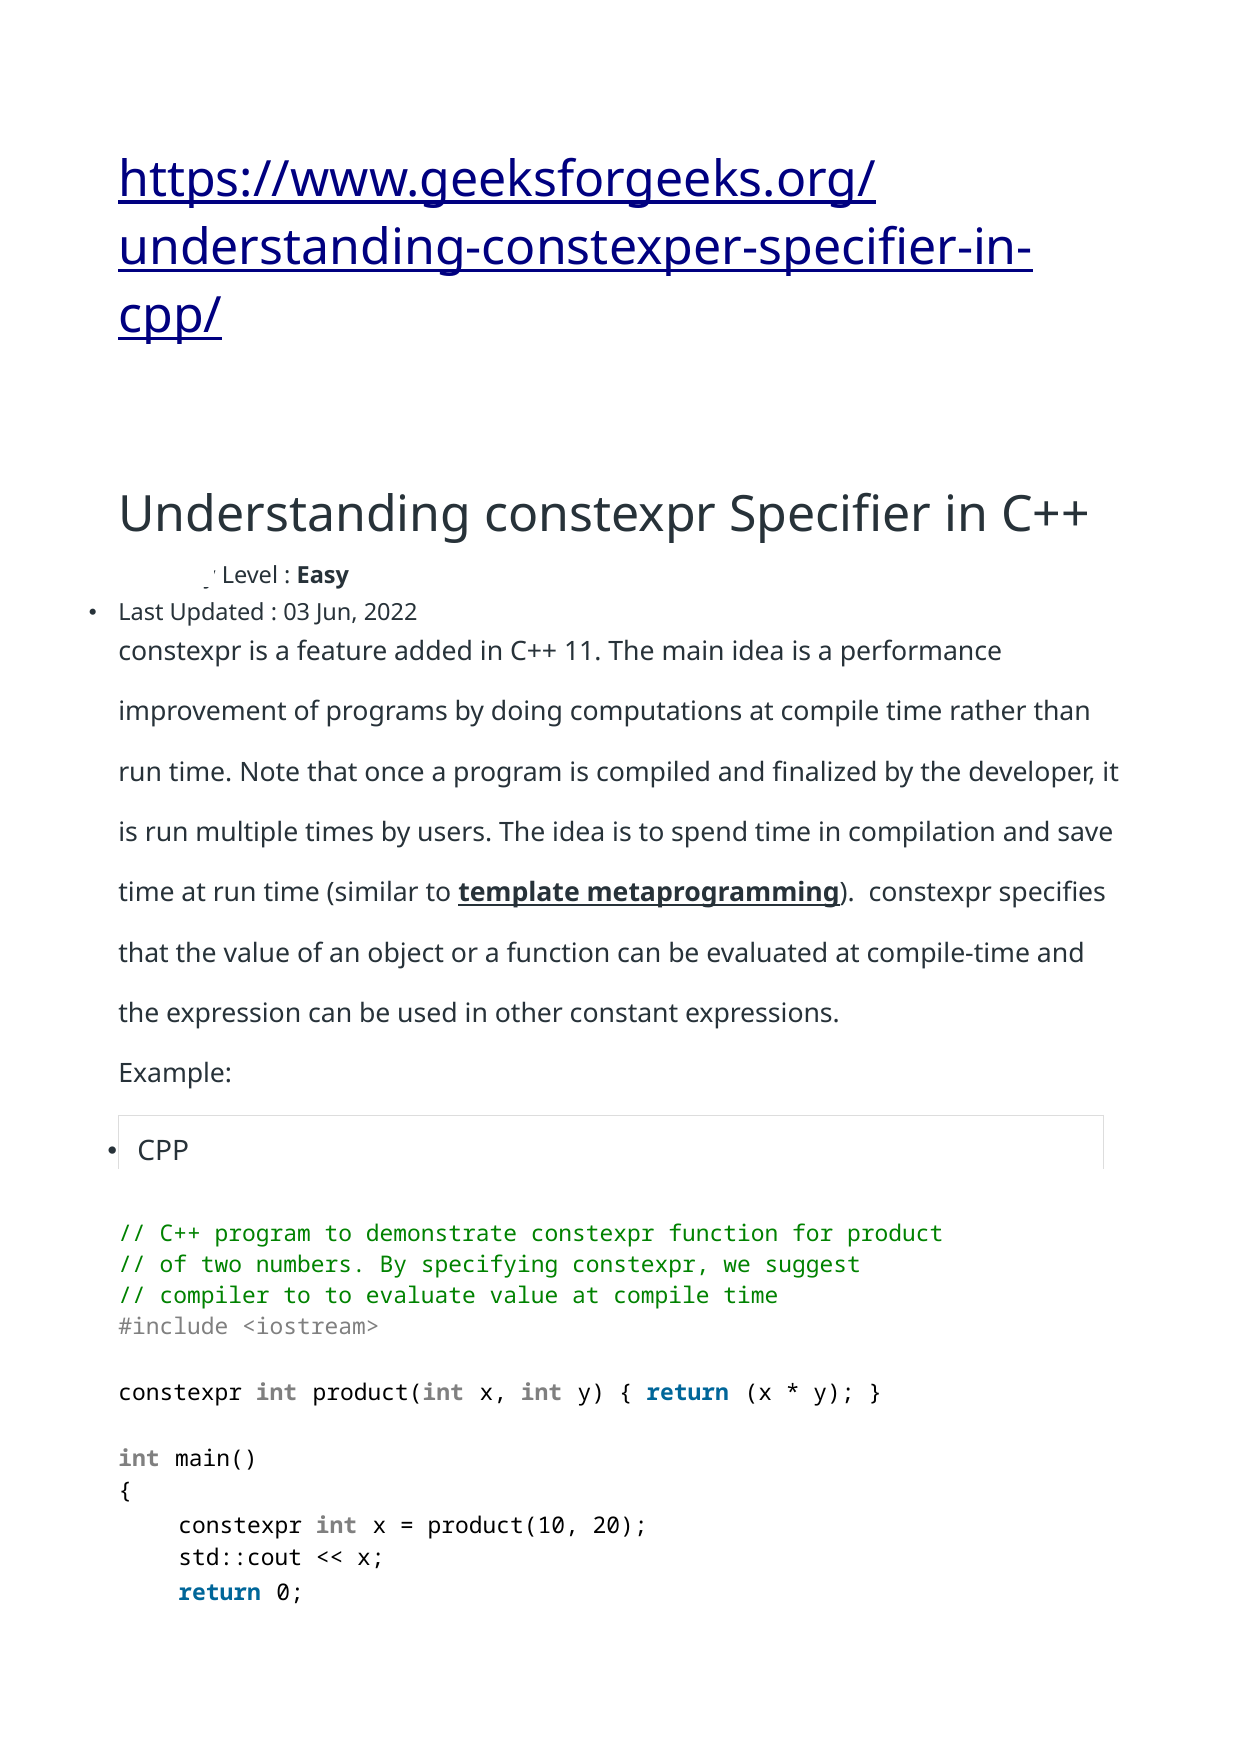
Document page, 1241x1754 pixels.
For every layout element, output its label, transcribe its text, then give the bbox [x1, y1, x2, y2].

list Last Updated : 03 Jun, 2022 [118, 595, 1122, 627]
list Difficulty Level : Easy [27, 558, 1122, 591]
list CPP [119, 1116, 1103, 1169]
text Example: [118, 1054, 1122, 1090]
text constexpr is a feature added in C++ 11. The main idea is a performance improvement of programs by doing computations at compile time rather than run time. Note that once a program is compiled and finalized by the developer, it is run multiple times by users. The idea is to spend time in compilation and save time at run time (similar to template metaprogramming). constexpr specifies that the value of an object or a function can be evaluated at compile-time and the expression can be used in other constant expressions. [118, 632, 1122, 1030]
subtitle https://www.geeksforgeeks.org/understanding-constexper-specifier-in-cpp/ [118, 143, 1122, 347]
subtitle Understanding constexpr Specifier in C++ [118, 478, 1122, 546]
table_header // C++ program to demonstrate constexpr function for product // of two numbers. By specifying constexpr, we suggest // compiler to to evaluate value at compile time #include <iostream> constexpr int product(int x, int y) { return (x * y); } int main() { constexpr int x = product(10, 20); std::cout << x; return 0; [118, 1217, 952, 1608]
